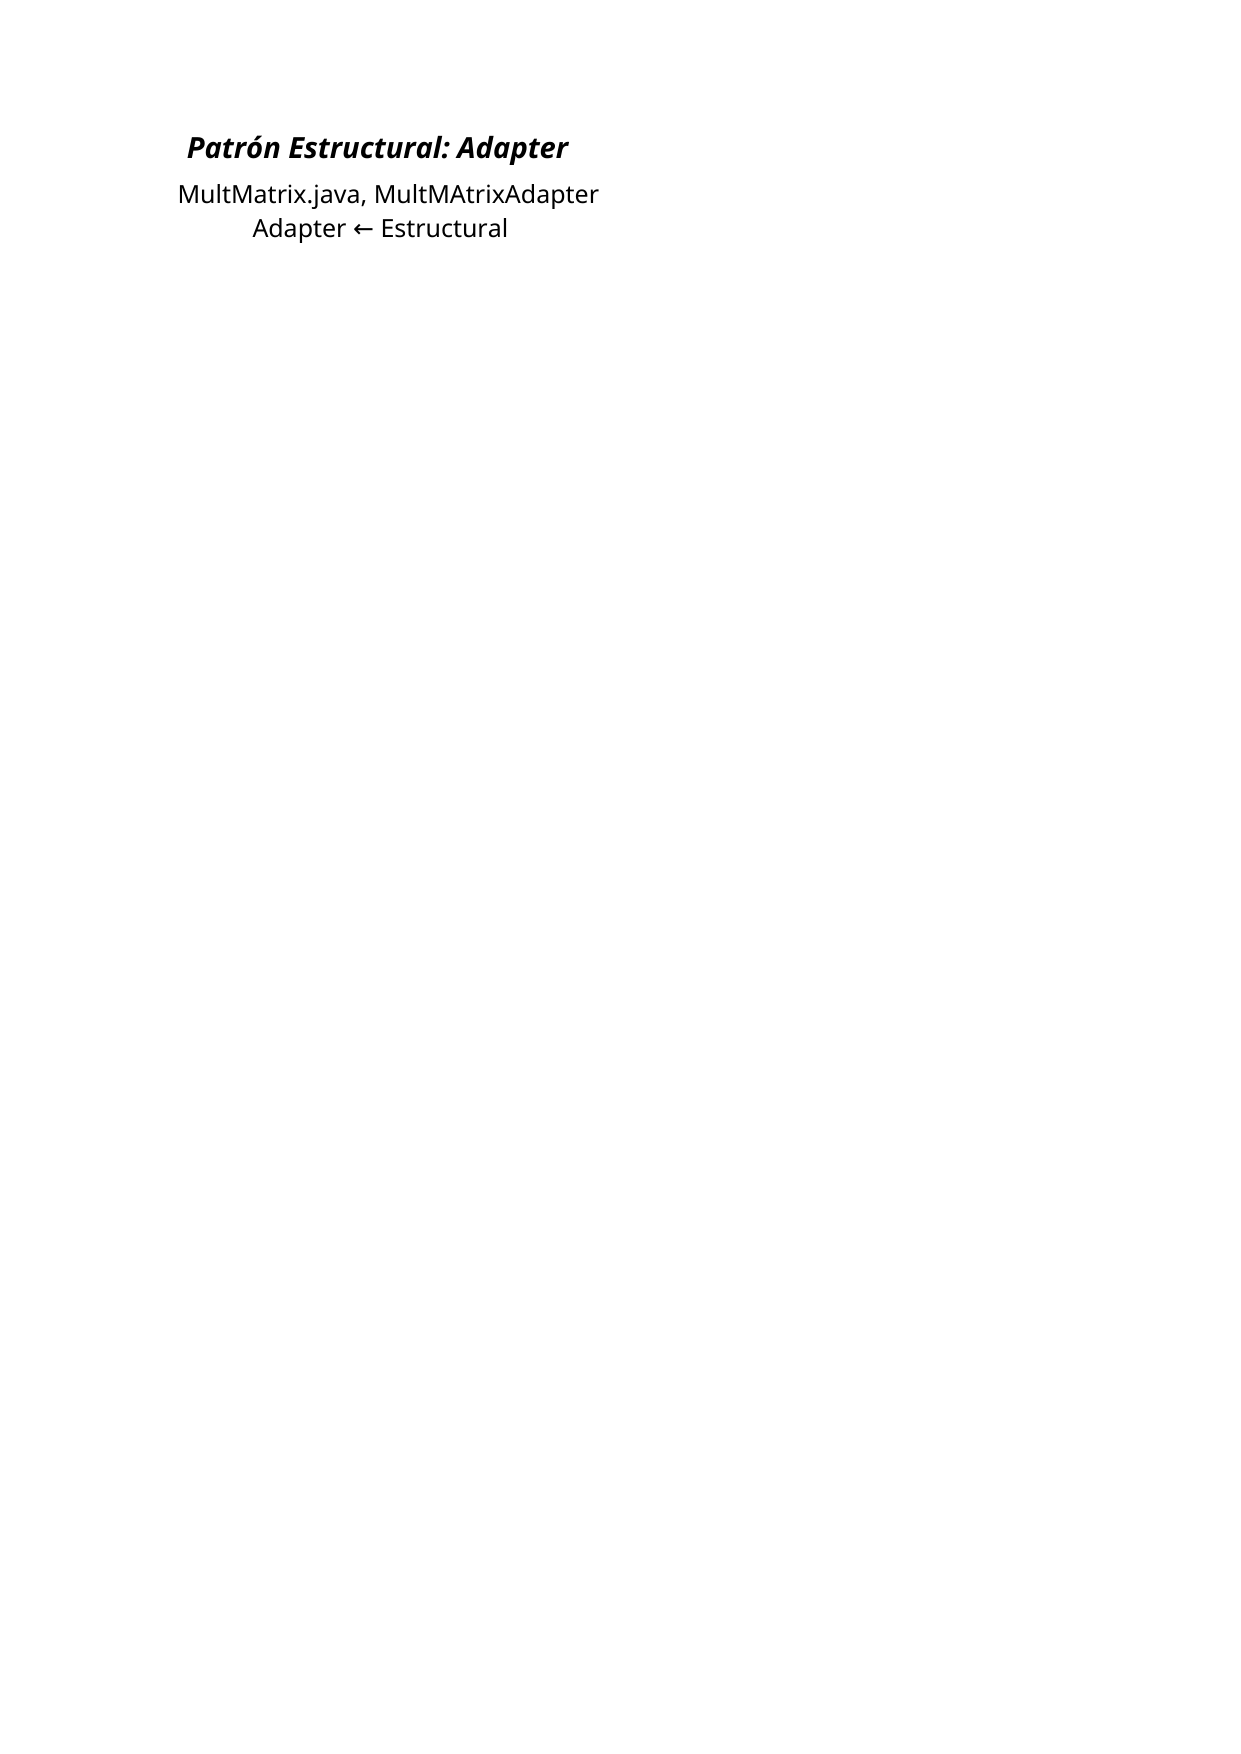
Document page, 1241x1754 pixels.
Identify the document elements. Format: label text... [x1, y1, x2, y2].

text Adapter ← Estructural [508, 211, 1152, 245]
text MultMatrix.java, MultMAtrixAdapter [599, 177, 1152, 211]
subtitle Patrón Estructural: Adapter [187, 127, 1142, 167]
